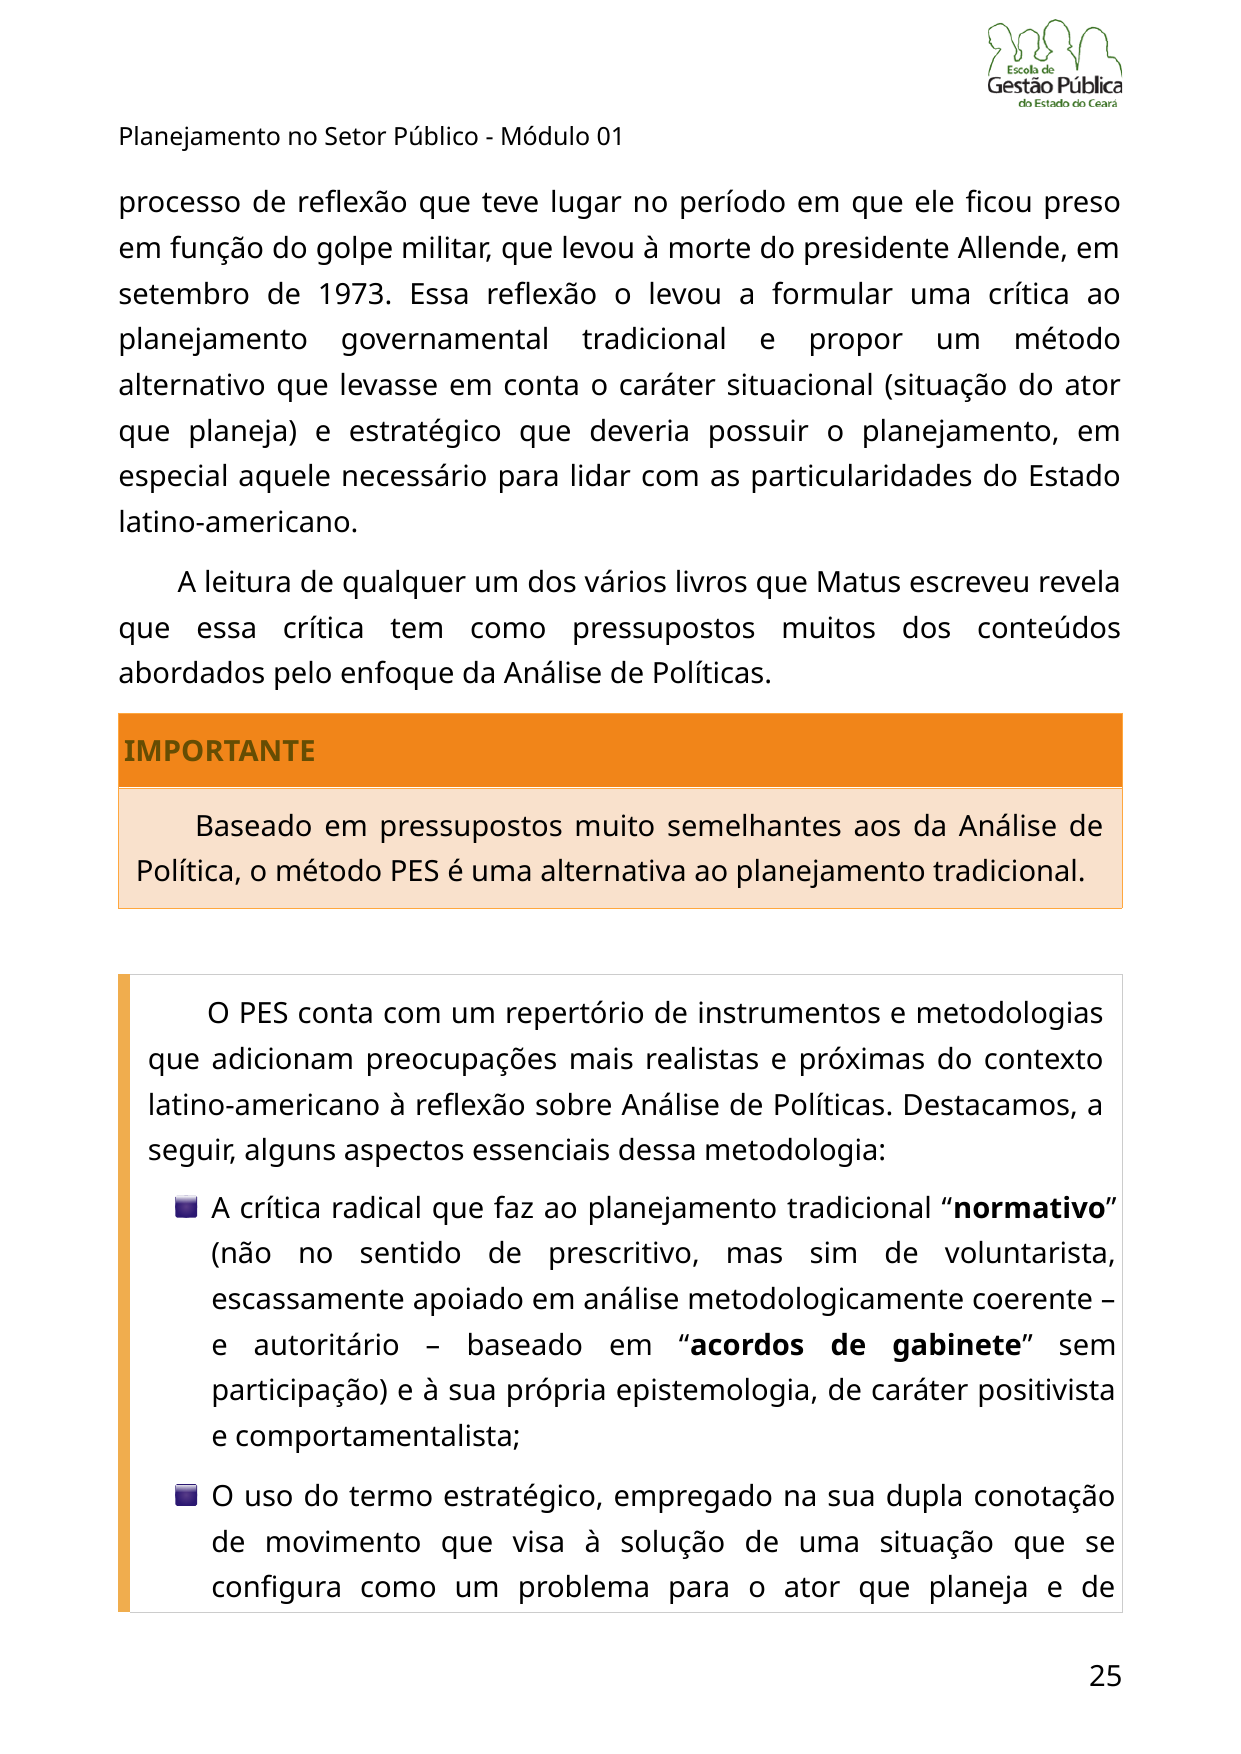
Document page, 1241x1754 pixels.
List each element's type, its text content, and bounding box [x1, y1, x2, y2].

picture [118, 19, 1123, 107]
table_header IMPORTANTE [119, 714, 1122, 787]
table_cell Baseado em pressupostos muito semelhantes aos da Análise de Política, o método PES é uma alternativa ao planejamento tradicional. [119, 789, 1122, 908]
table_header O PES conta com um repertório de instrumentos e metodologias que adicionam preocupações mais realistas e próximas do contexto latino-americano à reflexão sobre Análise de Políticas. Destacamos, a seguir, alguns aspectos essenciais dessa metodologia: A crítica radical que faz ao planejamento tradicional “normativo” (não no sentido de prescritivo, mas sim de voluntarista, escassamente apoiado em análise metodologicamente coerente – e autoritário – baseado em “acordos de gabinete” sem participação) e à sua própria epistemologia, de caráter positivista e comportamentalista; O uso do termo estratégico, empregado na sua dupla conotação de movimento que visa à solução de uma situação que se configura como um problema para o ator que planeja e de [130, 975, 1122, 1612]
text A leitura de qualquer um dos vários livros que Matus escreveu revela que essa crítica tem como pressupostos muitos dos conteúdos abordados pelo enfoque da Análise de Políticas. [118, 561, 1122, 692]
text processo de reflexão que teve lugar no período em que ele ficou preso em função do golpe militar, que levou à morte do presidente Allende, em setembro de 1973. Essa reflexão o levou a formular uma crítica ao planejamento governamental tradicional e propor um método alternativo que levasse em conta o caráter situacional (situação do ator que planeja) e estratégico que deveria possuir o planejamento, em especial aquele necessário para lidar com as particularidades do Estado latino-americano. [118, 182, 1122, 541]
table_header [118, 974, 130, 1612]
